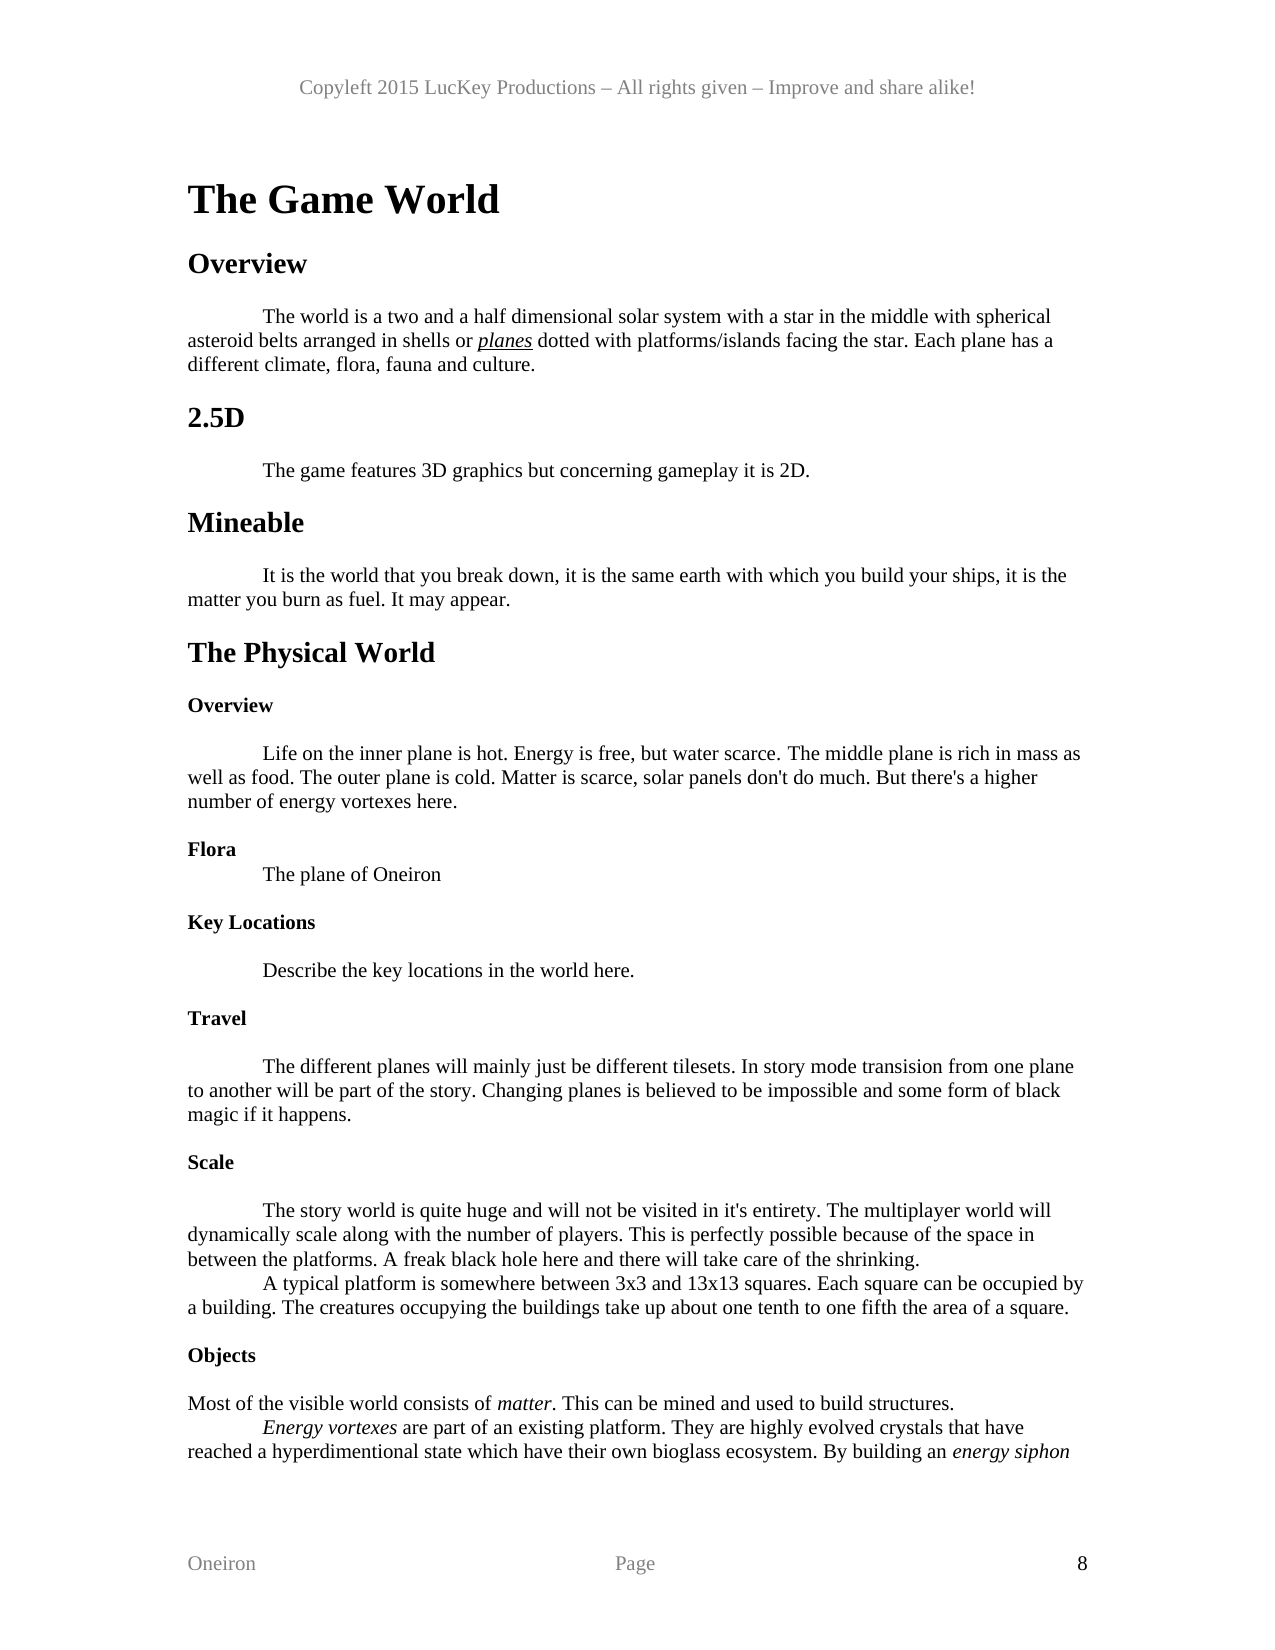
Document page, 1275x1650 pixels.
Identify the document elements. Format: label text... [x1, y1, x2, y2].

subtitle Overview [187, 693, 1087, 717]
subtitle 2.5D [187, 400, 1087, 433]
text The different planes will mainly just be different tilesets. In story mode transision from one plane to another will be part of the story. Changing planes is believed to be impossible and some form of black magic if it happens. [187, 1054, 1087, 1126]
subtitle The Physical World [187, 635, 1087, 669]
subtitle Mineable [187, 506, 1087, 539]
subtitle Objects [187, 1343, 1087, 1367]
subtitle The Game World [187, 174, 1087, 222]
text Flora [187, 837, 1087, 861]
text The game features 3D graphics but concerning gameplay it is 2D. [187, 457, 1087, 482]
text Most of the visible world consists of matter. This can be mined and used to build structures. [187, 1391, 1087, 1415]
text The world is a two and a half dimensional solar system with a star in the middle with spherical asteroid belts arranged in shells or planes dotted with platforms/islands facing the star. Each plane has a different climate, flora, fauna and culture. [187, 304, 1087, 376]
subtitle Travel [187, 1006, 1087, 1030]
text Energy vortexes are part of an existing platform. They are highly evolved crystals that have reached a hyperdimentional state which have their own bioglass ecosystem. By building an energy siphon [187, 1415, 1087, 1463]
subtitle Overview [187, 246, 1087, 279]
text Life on the inner plane is hot. Energy is free, but water scarce. The middle plane is rich in mass as well as food. The outer plane is cold. Matter is scarce, solar panels don't do much. But there's a higher number of energy vortexes here. [187, 741, 1087, 813]
text It is the world that you break down, it is the same earth with which you build your ships, it is the matter you burn as fuel. It may appear. [187, 563, 1087, 611]
subtitle Scale [187, 1150, 1087, 1174]
text A typical platform is somewhere between 3x3 and 13x13 squares. Each square can be occupied by a building. The creatures occupying the buildings take up about one tenth to one fifth the area of a square. [187, 1271, 1087, 1319]
text The plane of Oneiron [187, 861, 1087, 886]
subtitle Key Locations [187, 909, 1087, 934]
text Describe the key locations in the world here. [187, 958, 1087, 982]
text The story world is quite huge and will not be visited in it's entirety. The multiplayer world will dynamically scale along with the number of players. This is perfectly possible because of the space in between the platforms. A freak black hole here and there will take care of the shrinking. [187, 1198, 1087, 1271]
